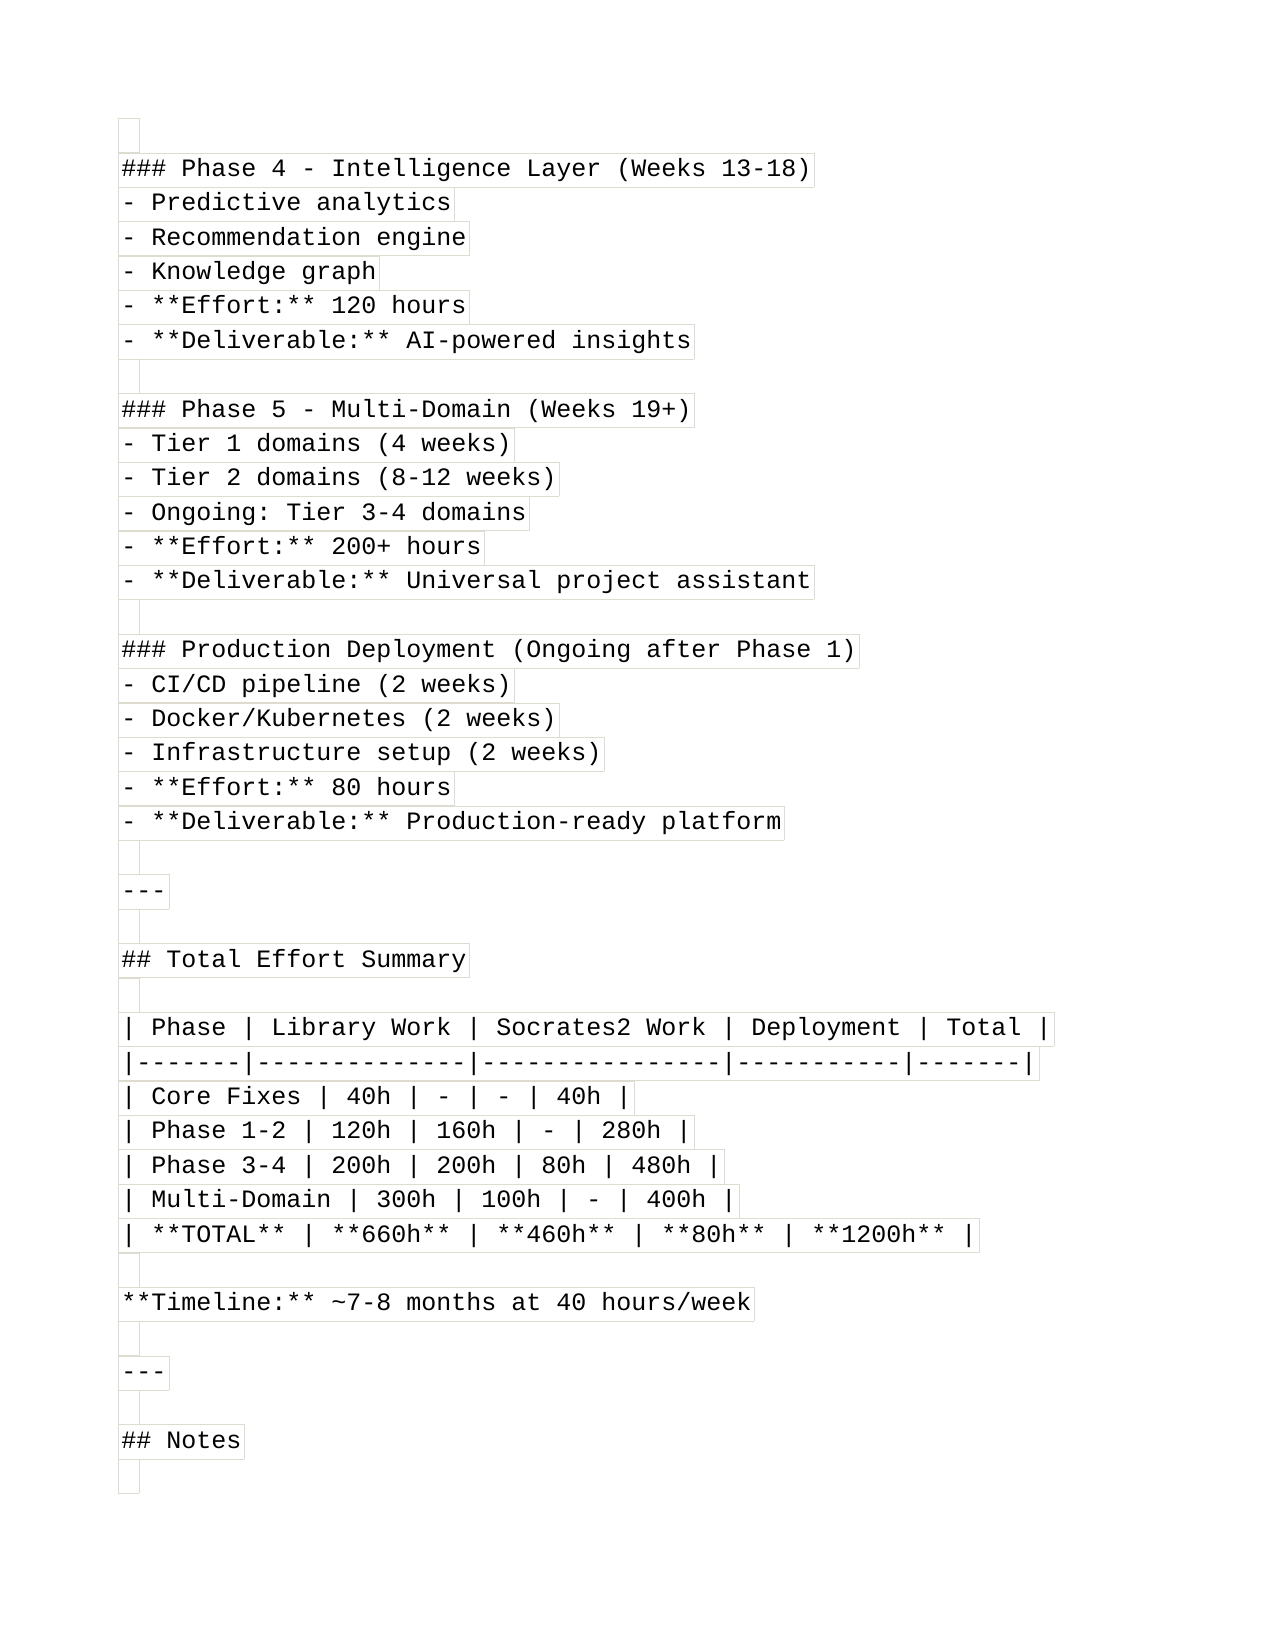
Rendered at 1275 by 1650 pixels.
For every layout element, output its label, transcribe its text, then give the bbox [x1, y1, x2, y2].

text [785, 806, 1157, 840]
text [470, 221, 1157, 256]
text --- [170, 1356, 1157, 1390]
text --- [119, 875, 169, 909]
text [470, 290, 1157, 324]
text [815, 565, 1157, 599]
text | Core Fixes | 40h | - | - | 40h | [119, 1082, 634, 1115]
text [815, 152, 1157, 187]
text [515, 668, 1157, 702]
text [560, 462, 1157, 496]
text [1040, 1046, 1157, 1081]
text [530, 496, 1157, 531]
text |-------|--------------|----------------|-----------|-------| [119, 1047, 1039, 1080]
text [515, 427, 1157, 462]
text --- [170, 874, 1157, 909]
text - Predictive analytics [119, 188, 454, 221]
text | Multi-Domain | 300h | 100h | - | 400h | [119, 1185, 739, 1218]
text ## Notes [119, 1425, 244, 1459]
text [695, 1115, 1157, 1149]
text | **TOTAL** | **660h** | **460h** | **80h** | **1200h** | [119, 1219, 979, 1252]
text [980, 1218, 1157, 1252]
text - Docker/Kubernetes (2 weeks) [119, 704, 559, 737]
text - **Deliverable:** Universal project assistant [119, 566, 814, 599]
text **Timeline:** ~7-8 months at 40 hours/week [119, 1288, 754, 1321]
text - Tier 1 domains (4 weeks) [119, 429, 514, 462]
text - **Effort:** 80 hours [119, 772, 454, 805]
text - Recommendation engine [119, 222, 469, 255]
text [740, 1184, 1157, 1218]
text - Knowledge graph [119, 257, 379, 290]
text [455, 771, 1157, 806]
text [725, 1149, 1157, 1184]
text - **Deliverable:** Production-ready platform [119, 807, 784, 840]
text [860, 634, 1157, 668]
text - **Effort:** 120 hours [119, 291, 469, 324]
text - **Deliverable:** AI-powered insights [119, 325, 694, 359]
text [755, 1287, 1157, 1321]
text [695, 324, 1157, 359]
text [695, 393, 1157, 427]
text - **Effort:** 200+ hours [119, 532, 484, 565]
text [605, 737, 1157, 771]
text ### Phase 4 - Intelligence Layer (Weeks 13-18) [119, 154, 814, 187]
text [470, 943, 1157, 977]
text | Phase 3-4 | 200h | 200h | 80h | 480h | [119, 1150, 724, 1184]
text [635, 1081, 1157, 1115]
text --- [119, 1357, 169, 1390]
text - Ongoing: Tier 3-4 domains [119, 497, 529, 530]
text | Phase 1-2 | 120h | 160h | - | 280h | [119, 1116, 694, 1149]
text [245, 1424, 1157, 1459]
text | Phase | Library Work | Socrates2 Work | Deployment | Total | [119, 1013, 1054, 1046]
text [380, 256, 1157, 290]
text [455, 187, 1157, 221]
text [485, 531, 1157, 565]
text ### Phase 5 - Multi-Domain (Weeks 19+) [119, 394, 694, 427]
text - CI/CD pipeline (2 weeks) [119, 669, 514, 702]
text ## Total Effort Summary [119, 944, 469, 977]
text ### Production Deployment (Ongoing after Phase 1) [119, 635, 859, 668]
text - Infrastructure setup (2 weeks) [119, 738, 604, 771]
text [560, 702, 1157, 737]
text - Tier 2 domains (8-12 weeks) [119, 463, 559, 496]
text [1055, 1012, 1157, 1046]
